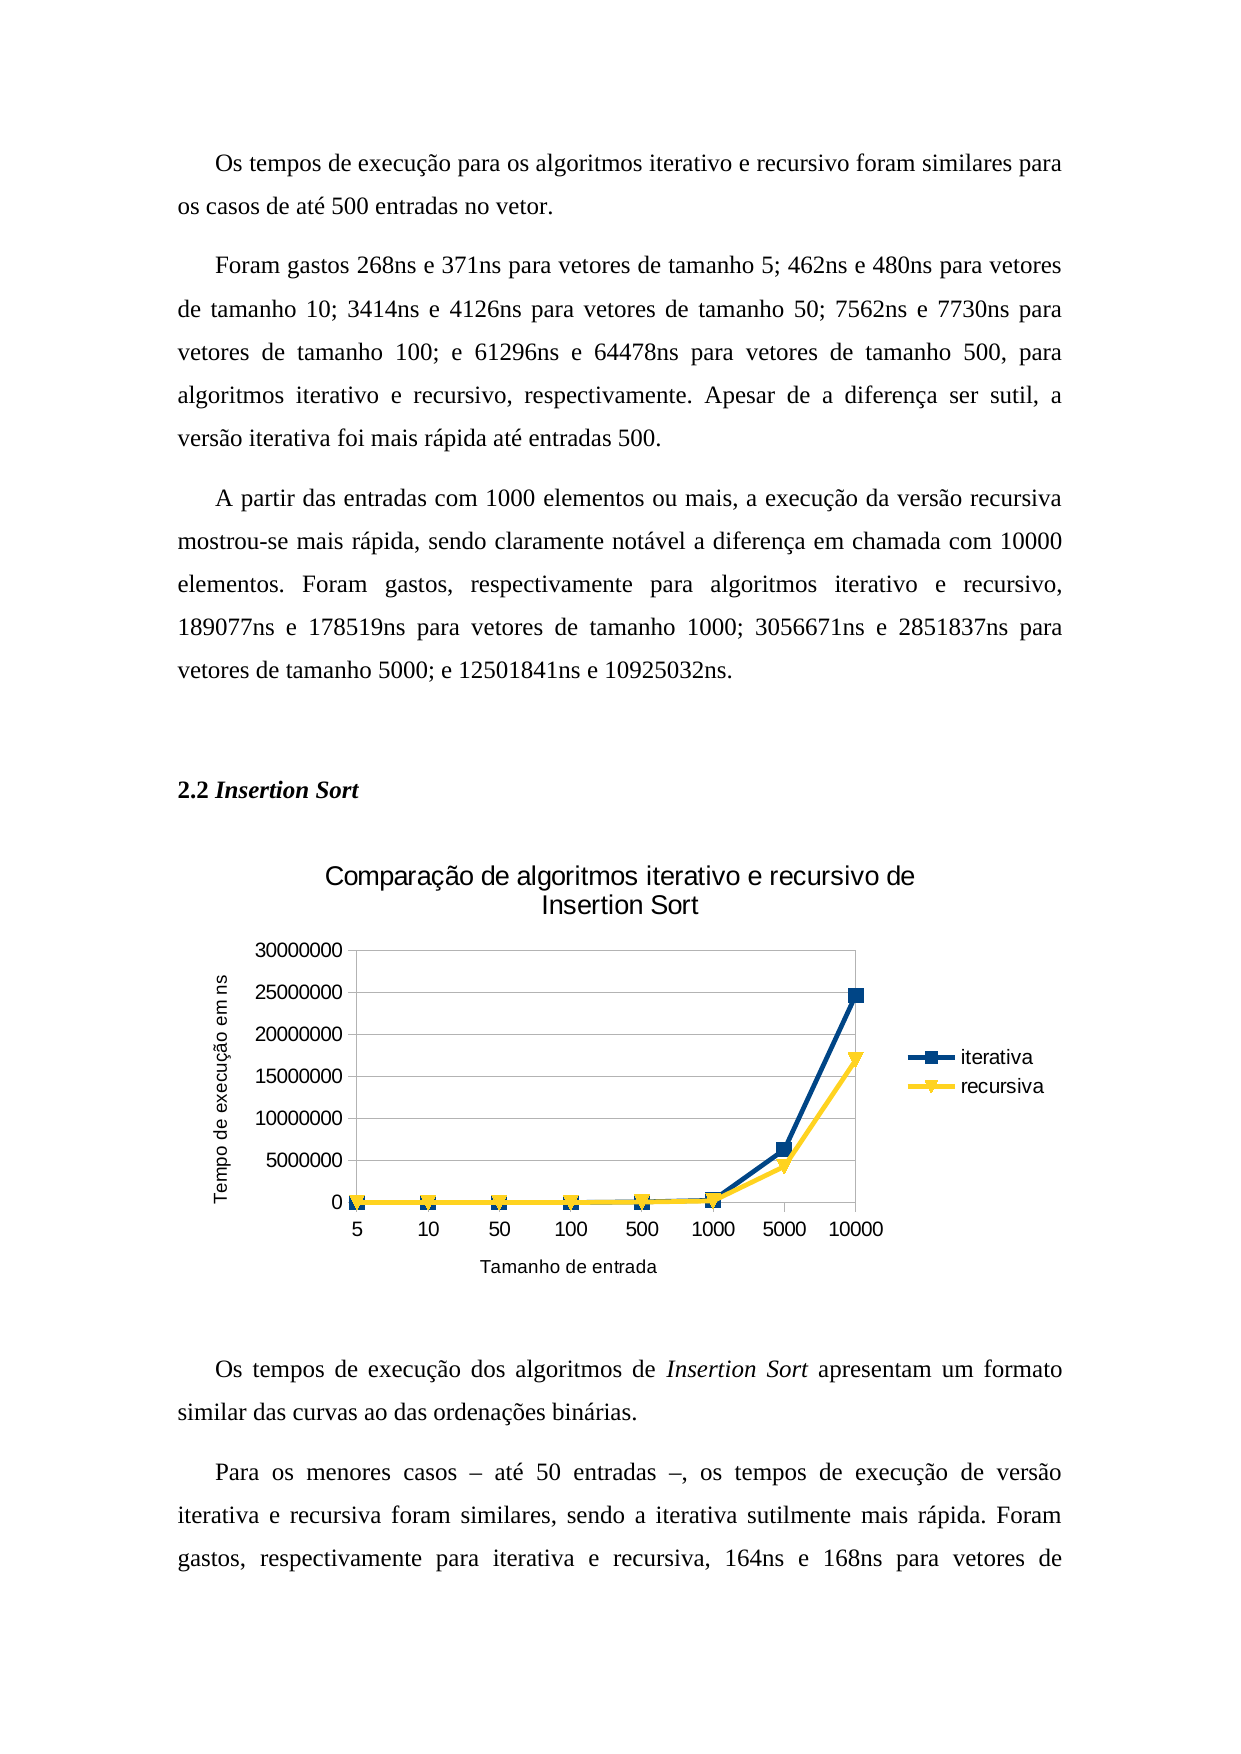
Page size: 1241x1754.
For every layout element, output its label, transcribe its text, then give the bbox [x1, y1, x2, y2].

text A partir das entradas com 1000 elementos ou mais, a execução da versão recursiva mostrou-se mais rápida, sendo claramente notável a diferença em chamada com 10000 elementos. Foram gastos, respectivamente para algoritmos iterativo e recursivo, 189077ns e 178519ns para vetores de tamanho 1000; 3056671ns e 2851837ns para vetores de tamanho 5000; e 12501841ns e 10925032ns. [177, 483, 1063, 684]
text Os tempos de execução para os algoritmos iterativo e recursivo foram similares para os casos de até 500 entradas no vetor. [177, 148, 1063, 219]
text 2.2 Insertion Sort [177, 775, 1063, 804]
text Os tempos de execução dos algoritmos de Insertion Sort apresentam um formato similar das curvas ao das ordenações binárias. [177, 835, 1063, 1426]
text Para os menores casos – até 50 entradas –, os tempos de execução de versão iterativa e recursiva foram similares, sendo a iterativa sutilmente mais rápida. Foram gastos, respectivamente para iterativa e recursiva, 164ns e 168ns para vetores de [177, 1457, 1063, 1572]
text Foram gastos 268ns e 371ns para vetores de tamanho 5; 462ns e 480ns para vetores de tamanho 10; 3414ns e 4126ns para vetores de tamanho 50; 7562ns e 7730ns para vetores de tamanho 100; e 61296ns e 64478ns para vetores de tamanho 500, para algoritmos iterativo e recursivo, respectivamente. Apesar de a diferença ser sutil, a versão iterativa foi mais rápida até entradas 500. [177, 251, 1063, 452]
